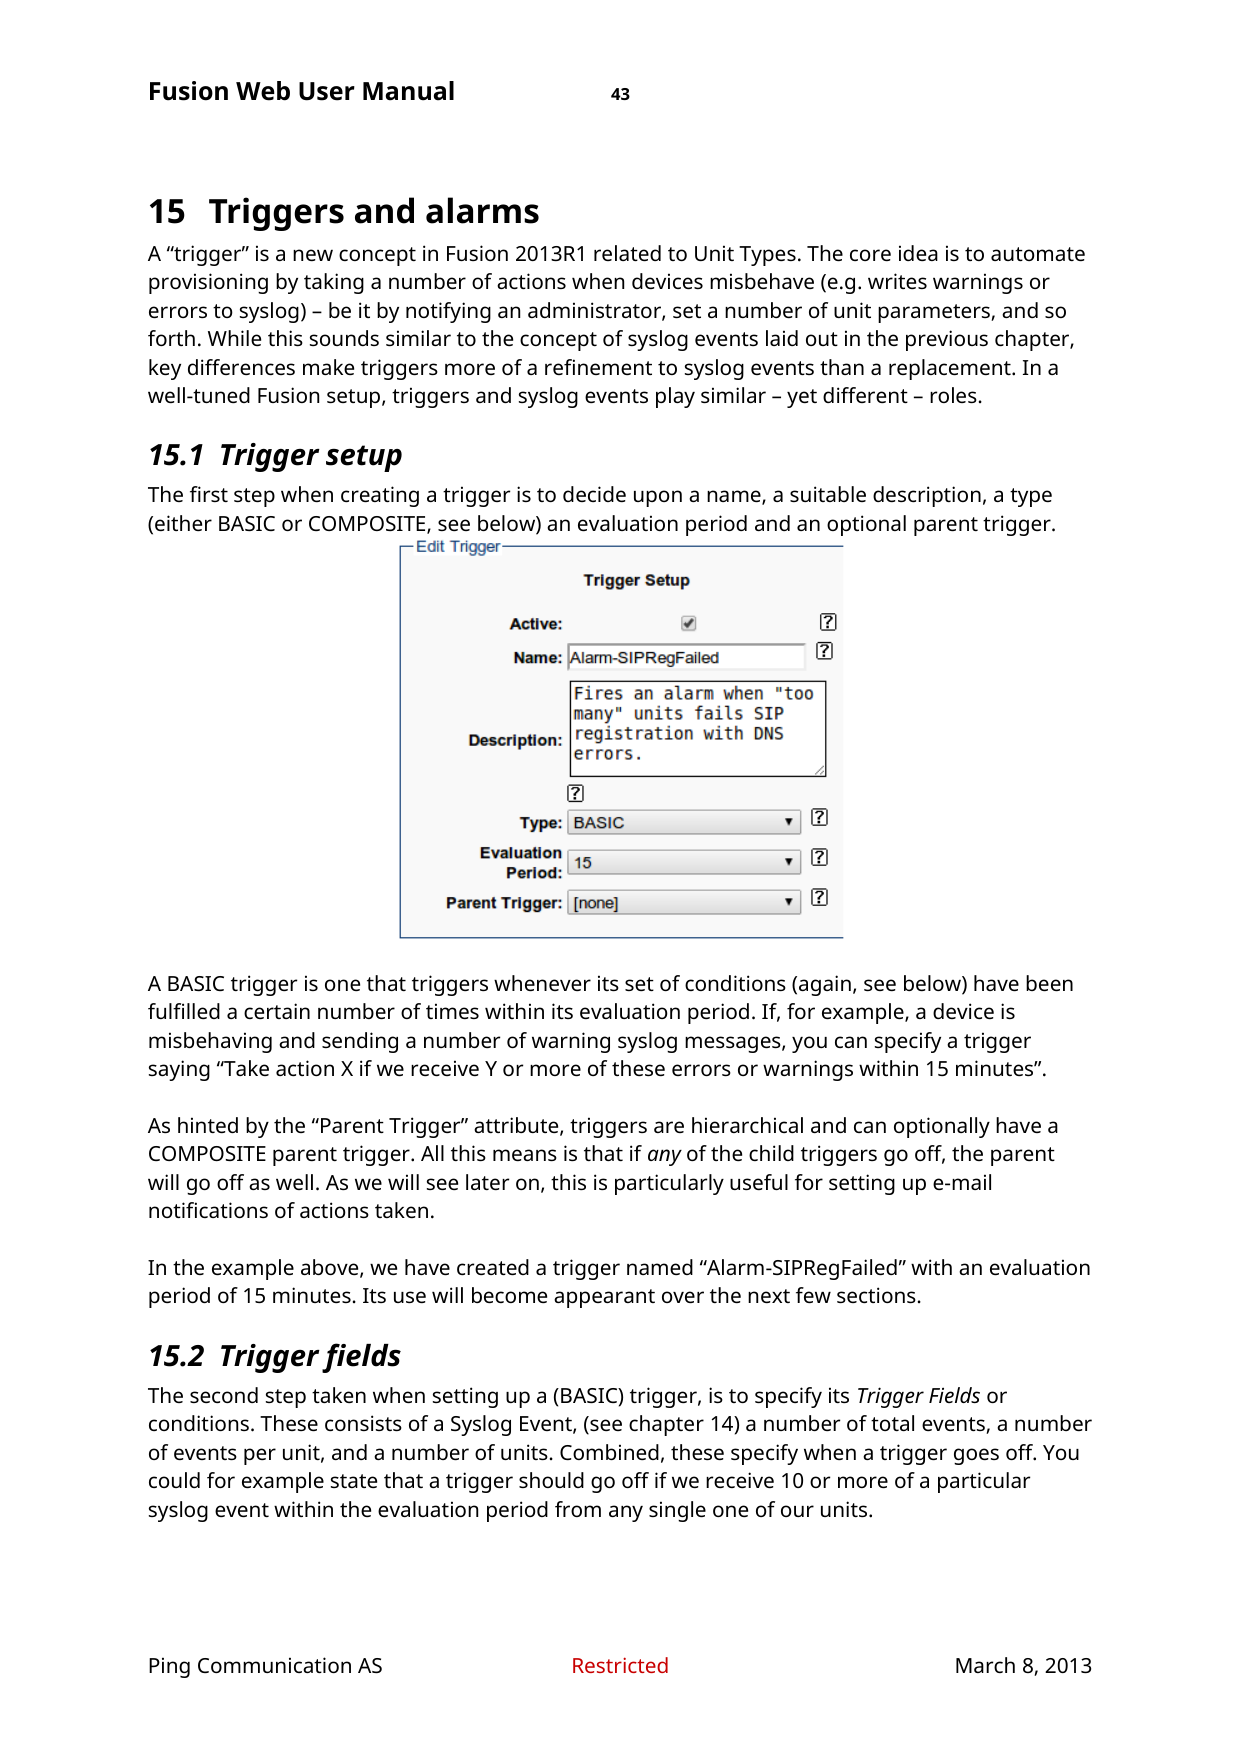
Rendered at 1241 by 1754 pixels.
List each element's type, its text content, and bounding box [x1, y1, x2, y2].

subtitle Trigger fields [148, 1335, 1092, 1375]
subtitle Trigger setup [148, 435, 1092, 474]
text The second step taken when setting up a (BASIC) trigger, is to specify its Trigger Fields or conditions. These consists of a Syslog Event, (see chapter 14) a number of total events, a number of events per unit, and a number of units. Combined, these specify when a trigger goes off. You could for example state that a trigger should go off if we receive 10 or more of a particular syslog event within the evaluation period from any single one of our units. [148, 1381, 1092, 1523]
text In the example above, we have created a trigger named “Alarm-SIPRegFailed” with an evaluation period of 15 minutes. Its use will become appearant over the next few sections. [148, 1253, 1092, 1310]
text The first step when creating a trigger is to decide upon a name, a suitable description, a type (either BASIC or COMPOSITE, see below) an evaluation period and an optional parent trigger. [148, 481, 1092, 537]
text A “trigger” is a new concept in Fusion 2013R1 related to Unit Types. The core idea is to automate provisioning by taking a number of actions when devices misbehave (e.g. writes warnings or errors to syslog) – be it by notifying an administrator, set a number of unit parameters, and so forth. While this sounds similar to the concept of syslog events laid out in the previous chapter, key differences make triggers more of a refinement to syslog events than a replacement. In a well-tuned Fusion setup, triggers and syslog events play similar – yet different – roles. [148, 239, 1092, 410]
text A BASIC trigger is one that triggers whenever its set of conditions (again, see below) have been fulfilled a certain number of times within its evaluation period. If, for example, a device is misbehaving and sending a number of warning syslog messages, you can specify a trigger saying “Take action X if we receive Y or more of these errors or warnings within 15 minutes”. [148, 969, 1092, 1083]
picture [396, 537, 844, 941]
subtitle Triggers and alarms [148, 187, 1092, 233]
text As hinted by the “Parent Trigger” attribute, triggers are hierarchical and can optionally have a COMPOSITE parent trigger. All this means is that if any of the child triggers go off, the parent will go off as well. As we will see later on, this is particularly useful for setting up e-mail notifications of actions taken. [148, 1111, 1092, 1225]
